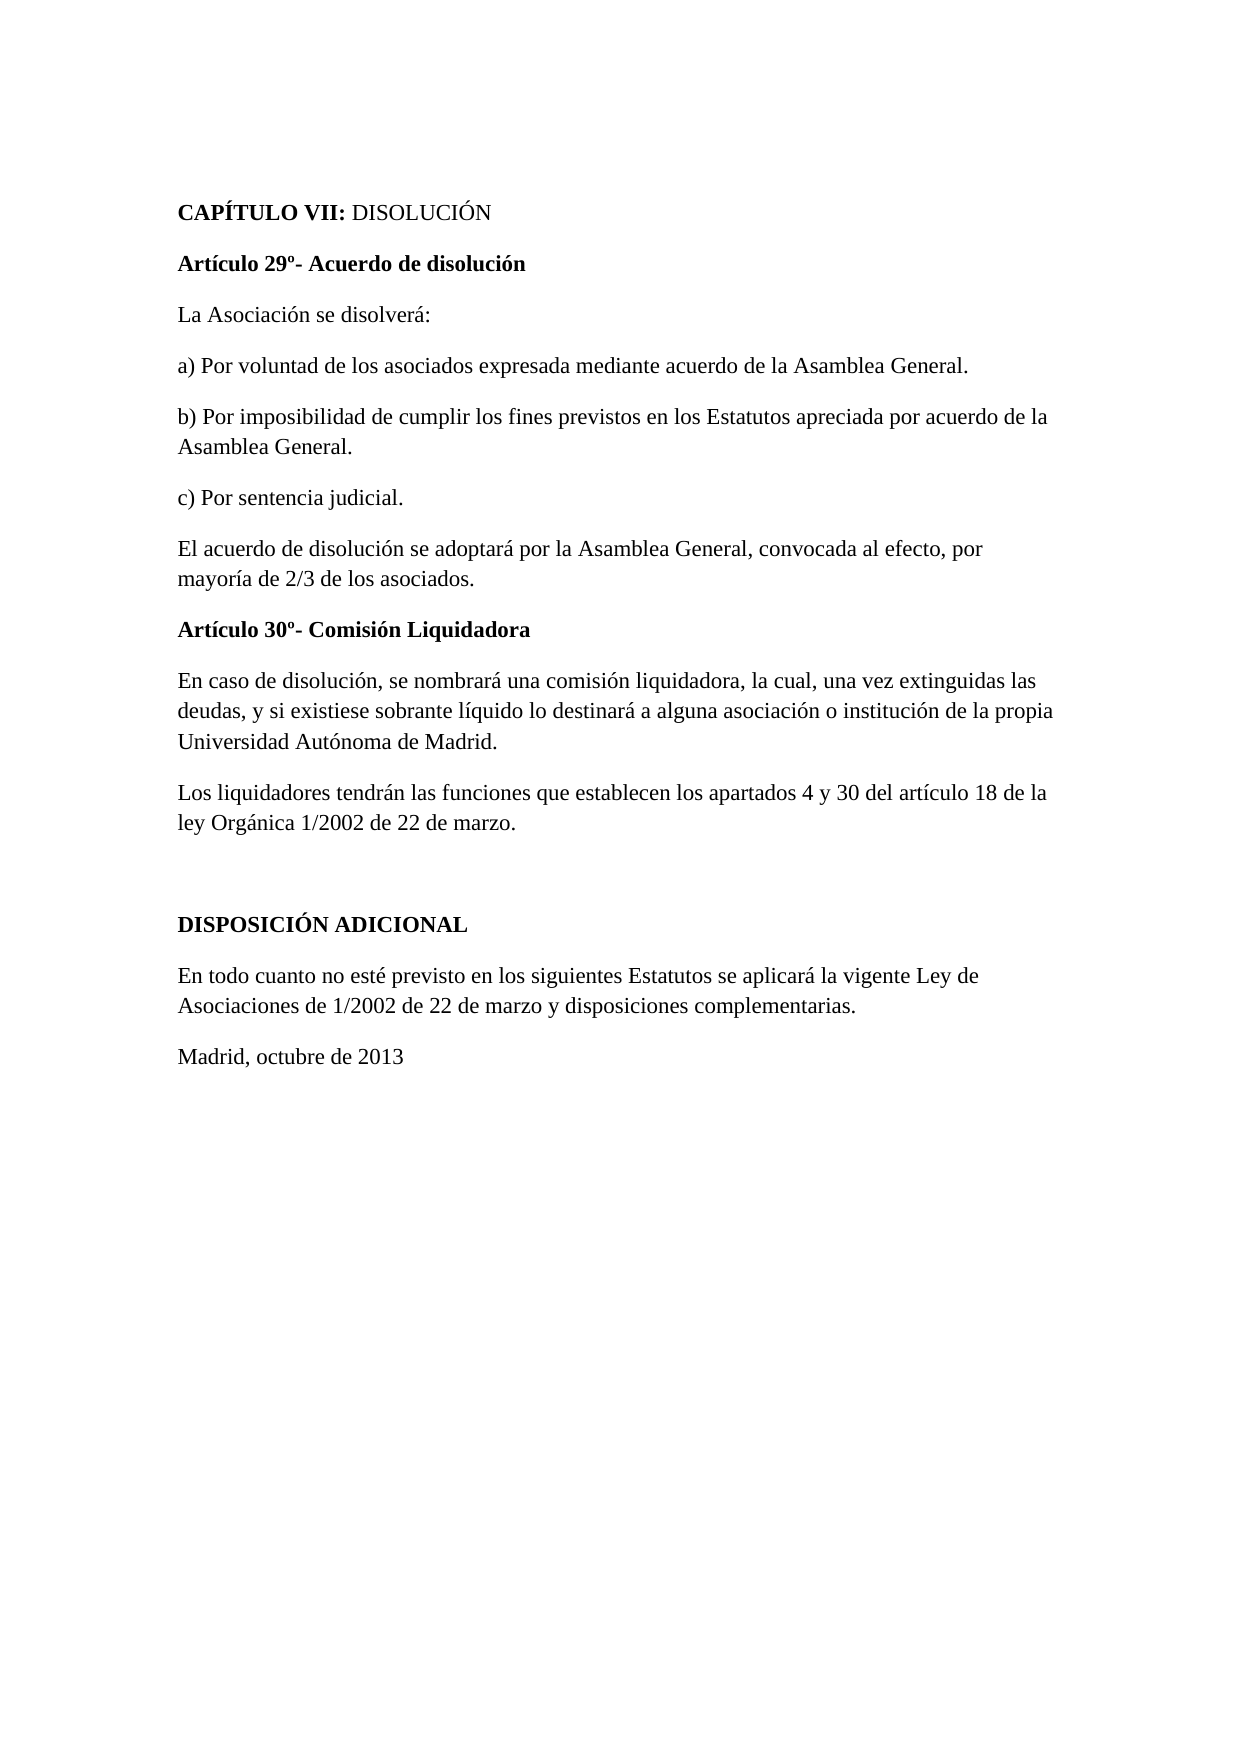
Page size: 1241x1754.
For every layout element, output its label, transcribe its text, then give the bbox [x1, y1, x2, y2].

text b) Por imposibilidad de cumplir los fines previstos en los Estatutos apreciada por acuerdo de la Asamblea General. [177, 403, 1063, 459]
text c) Por sentencia judicial. [177, 484, 1063, 510]
text CAPÍTULO VII: DISOLUCIÓN [177, 199, 1063, 225]
text La Asociación se disolverá: [177, 301, 1063, 327]
text DISPOSICIÓN ADICIONAL [177, 911, 1063, 937]
text Los liquidadores tendrán las funciones que establecen los apartados 4 y 30 del artículo 18 de la ley Orgánica 1/2002 de 22 de marzo. [177, 779, 1063, 835]
text En todo cuanto no esté previsto en los siguientes Estatutos se aplicará la vigente Ley de Asociaciones de 1/2002 de 22 de marzo y disposiciones complementarias. [177, 962, 1063, 1019]
text El acuerdo de disolución se adoptará por la Asamblea General, convocada al efecto, por mayoría de 2/3 de los asociados. [177, 535, 1063, 592]
text En caso de disolución, se nombrará una comisión liquidadora, la cual, una vez extinguidas las deudas, y si existiese sobrante líquido lo destinará a alguna asociación o institución de la propia Universidad Autónoma de Madrid. [177, 667, 1063, 754]
text a) Por voluntad de los asociados expresada mediante acuerdo de la Asamblea General. [177, 352, 1063, 378]
text Artículo 29º- Acuerdo de disolución [177, 250, 1063, 276]
text Madrid, octubre de 2013 [177, 1043, 1063, 1070]
text Artículo 30º- Comisión Liquidadora [177, 616, 1063, 643]
